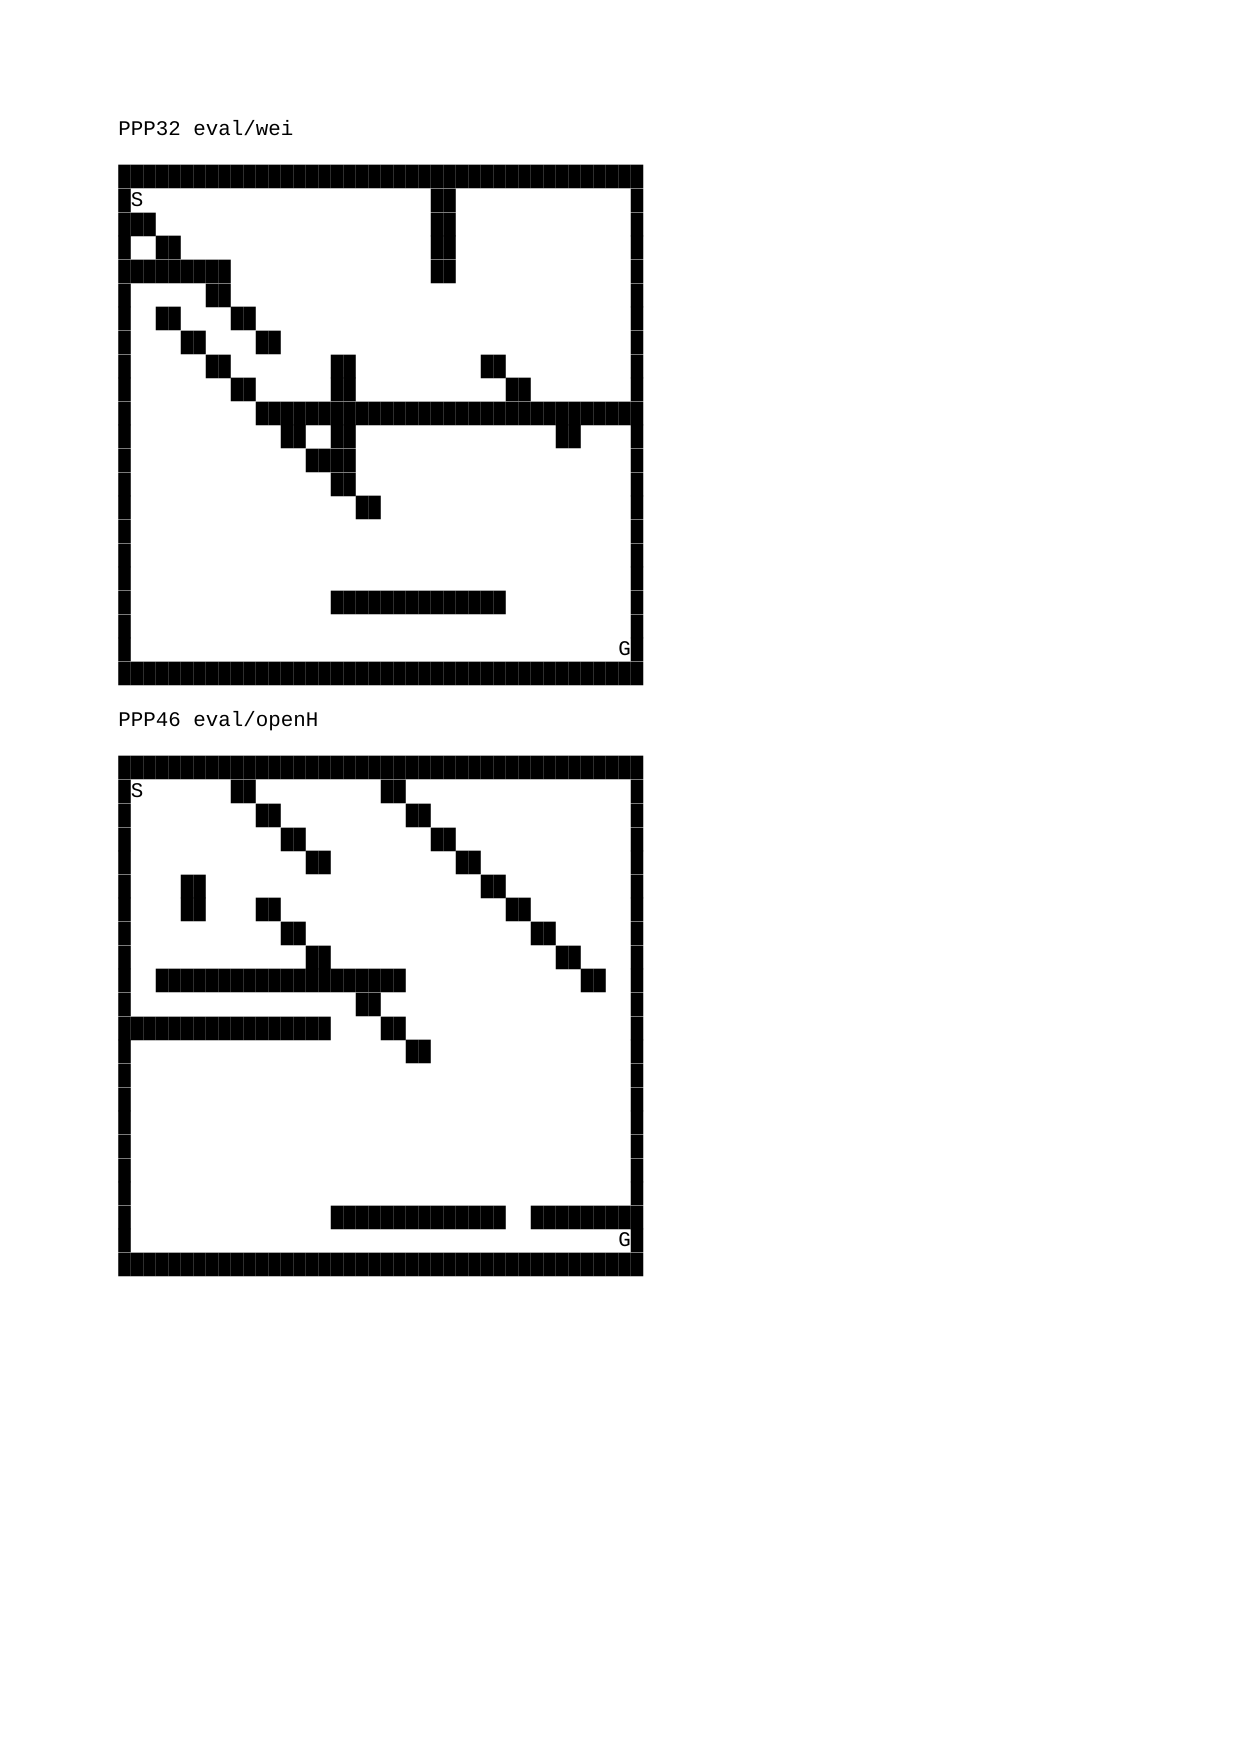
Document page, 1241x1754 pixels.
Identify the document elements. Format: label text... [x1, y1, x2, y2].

text █ ████ █ [118, 449, 1122, 473]
text █ ██ ██ █ [118, 827, 1122, 851]
text █ ██████████████ █ [118, 591, 1122, 615]
text █ ██ ██ █ [331, 946, 555, 969]
text █ ██████████████ █████████ [131, 1206, 330, 1229]
text █ █ [118, 520, 1122, 544]
text █ ██ ██ █ [131, 331, 180, 354]
text █ ██ ██ ██ █ [118, 378, 1122, 402]
text █ ██ ██ █ [281, 331, 630, 354]
text █ █ [131, 615, 630, 638]
text █████████████████ ██ █ [643, 1017, 1122, 1040]
text █ ██ ██ ██ █ [118, 426, 1122, 449]
text █ █ [118, 1158, 1122, 1182]
text █ ██ ██ █ [431, 804, 630, 827]
text █ █ [643, 1135, 1122, 1158]
text █ ██ █ [356, 473, 630, 496]
text █ ███████████████████████████████ [131, 402, 280, 426]
text ██████████████████████████████████████████ [118, 1253, 1122, 1277]
text ██████████████████████████████████████████ [118, 757, 1122, 780]
text █ ██ █ [643, 284, 1122, 307]
text █ ██████████████ █████████ [506, 1206, 530, 1229]
text █████████████████ ██ █ [331, 1017, 380, 1040]
text █ █ [643, 544, 1122, 567]
text ███ ██ █ [643, 213, 1122, 236]
text █ ██ ██ █ [118, 307, 1122, 331]
text █ ██ █ [131, 284, 205, 307]
text █ ███████████████████████████████ [643, 402, 1122, 426]
text █S ██ █ [118, 189, 1122, 213]
text █ █ [118, 1182, 1122, 1206]
text █ G█ [118, 638, 1122, 662]
text █ █ [118, 1111, 1122, 1135]
text ███ ██ █ [456, 213, 630, 236]
text █ ██ ██ █ [206, 875, 480, 898]
text █ ██ ██ █ [581, 946, 630, 969]
text █ ██ █ [118, 1040, 1122, 1064]
text █ ██ ██ █ [131, 875, 180, 898]
text █████████████████ ██ █ [406, 1017, 630, 1040]
text █ █ [118, 567, 1122, 591]
text █ ██ ██ █ [118, 236, 1122, 260]
text █ ██ ██ █ [643, 946, 1122, 969]
text █ █ [643, 615, 1122, 638]
text █ ████████████████████ ██ █ [118, 969, 1122, 993]
text PPP46 eval/openH [118, 709, 1122, 733]
text █ ██ ██ █ [131, 804, 255, 827]
text █ ██ █ [643, 473, 1122, 496]
text █ █ [118, 1064, 1122, 1088]
text █████████ ██ █ [118, 260, 1122, 284]
text █ G█ [118, 1229, 1122, 1253]
text █ ██ ██ █ [281, 804, 405, 827]
text █ ██ █ [131, 473, 330, 496]
text ███ ██ █ [156, 213, 430, 236]
text █ ██ █ [118, 496, 1122, 520]
text █ █ [131, 1135, 630, 1158]
text █ ██ ██ ██ █ [118, 898, 1122, 922]
text █ █ [131, 544, 630, 567]
text █ ██ ██ █ [643, 804, 1122, 827]
text ██████████████████████████████████████████ [118, 662, 1122, 686]
text █ █ [131, 1088, 630, 1111]
text █ ██ ██ ██ █ [118, 354, 1122, 378]
text █ ██ ██ █ [643, 875, 1122, 898]
text PPP32 eval/wei [118, 118, 1122, 142]
text █ ██ █ [231, 284, 630, 307]
text █ ██ ██ █ [206, 331, 255, 354]
text █ ██ ██ █ [118, 851, 1122, 875]
text █ ██ ██ █ [506, 875, 630, 898]
text ██████████████████████████████████████████ [118, 165, 1122, 189]
text █ ██ █ [118, 993, 1122, 1017]
text █ ██████████████ █████████ [643, 1206, 1122, 1229]
text █ █ [643, 1088, 1122, 1111]
text █ ██ ██ █ [131, 946, 305, 969]
text █ ██ ██ █ [643, 331, 1122, 354]
text █ ██ ██ █ [118, 922, 1122, 946]
text █S ██ ██ █ [118, 780, 1122, 804]
